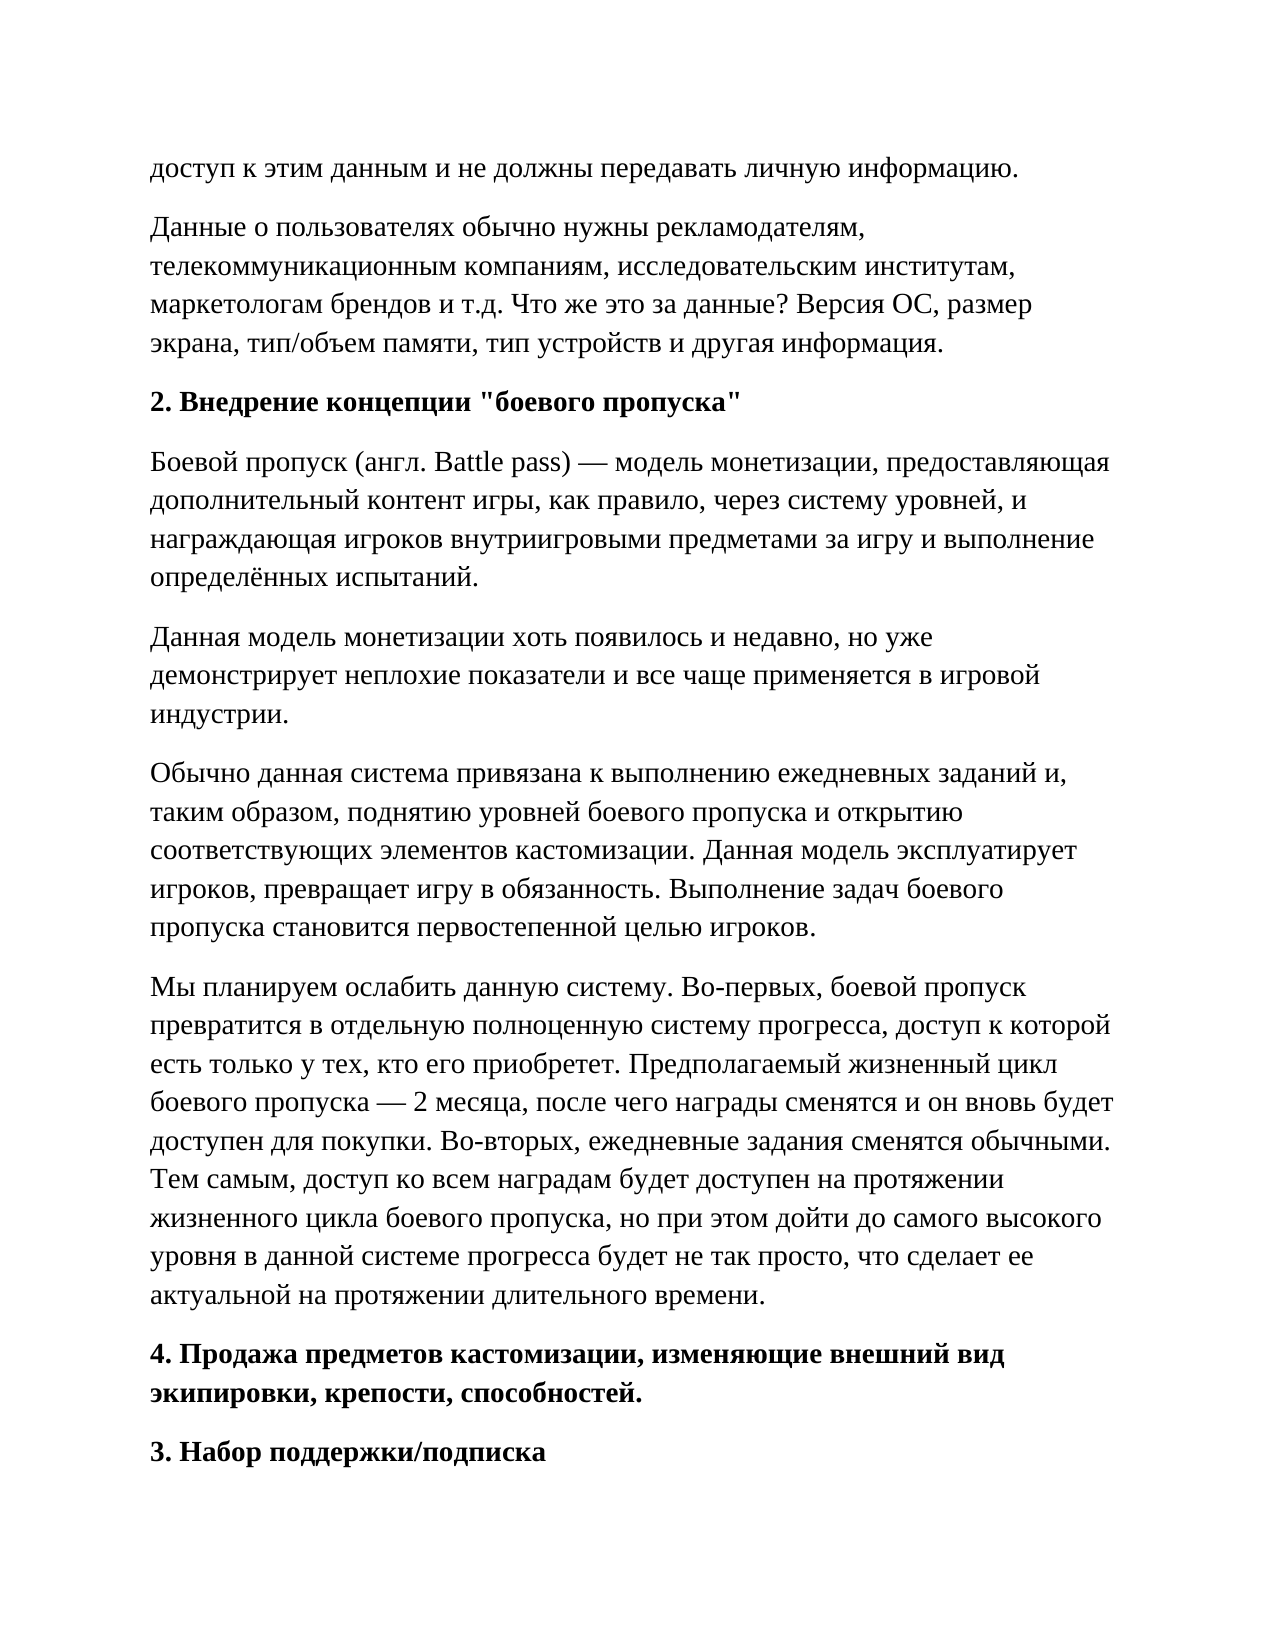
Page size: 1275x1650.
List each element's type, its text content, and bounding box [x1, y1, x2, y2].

text доступ к этим данным и не должны передавать личную информацию. [150, 150, 1125, 183]
text Мы планируем ослабить данную систему. Во-первых, боевой пропуск превратится в отдельную полноценную систему прогресса, доступ к которой есть только у тех, кто его приобретет. Предполагаемый жизненный цикл боевого пропуска — 2 месяца, после чего награды сменятся и он вновь будет доступен для покупки. Во-вторых, ежедневные задания сменятся обычными. Тем самым, доступ ко всем наградам будет доступен на протяжении жизненного цикла боевого пропуска, но при этом дойти до самого высокого уровня в данной системе прогресса будет не так просто, что сделает ее актуальной на протяжении длительного времени. [150, 969, 1125, 1311]
text 4. Продажа предметов кастомизации, изменяющие внешний вид экипировки, крепости, способностей. [150, 1336, 1125, 1408]
text 2. Внедрение концепции "боевого пропуска" [150, 384, 1125, 418]
text Данные о пользователях обычно нужны рекламодателям, телекоммуникационным компаниям, исследовательским институтам, маркетологам брендов и т.д. Что же это за данные? Версия ОС, размер экрана, тип/объем памяти, тип устройств и другая информация. [150, 209, 1125, 358]
text 3. Набор поддержки/подписка [150, 1434, 1125, 1468]
text Обычно данная система привязана к выполнению ежедневных заданий и, таким образом, поднятию уровней боевого пропуска и открытию соответствующих элементов кастомизации. Данная модель эксплуатирует игроков, превращает игру в обязанность. Выполнение задач боевого пропуска становится первостепенной целью игроков. [150, 755, 1125, 943]
text Боевой пропуск (англ. Battle pass) — модель монетизации, предоставляющая дополнительный контент игры, как правило, через систему уровней, и награждающая игроков внутриигровыми предметами за игру и выполнение определённых испытаний. [150, 444, 1125, 593]
text Данная модель монетизации хоть появилось и недавно, но уже демонстрирует неплохие показатели и все чаще применяется в игровой индустрии. [150, 619, 1125, 729]
